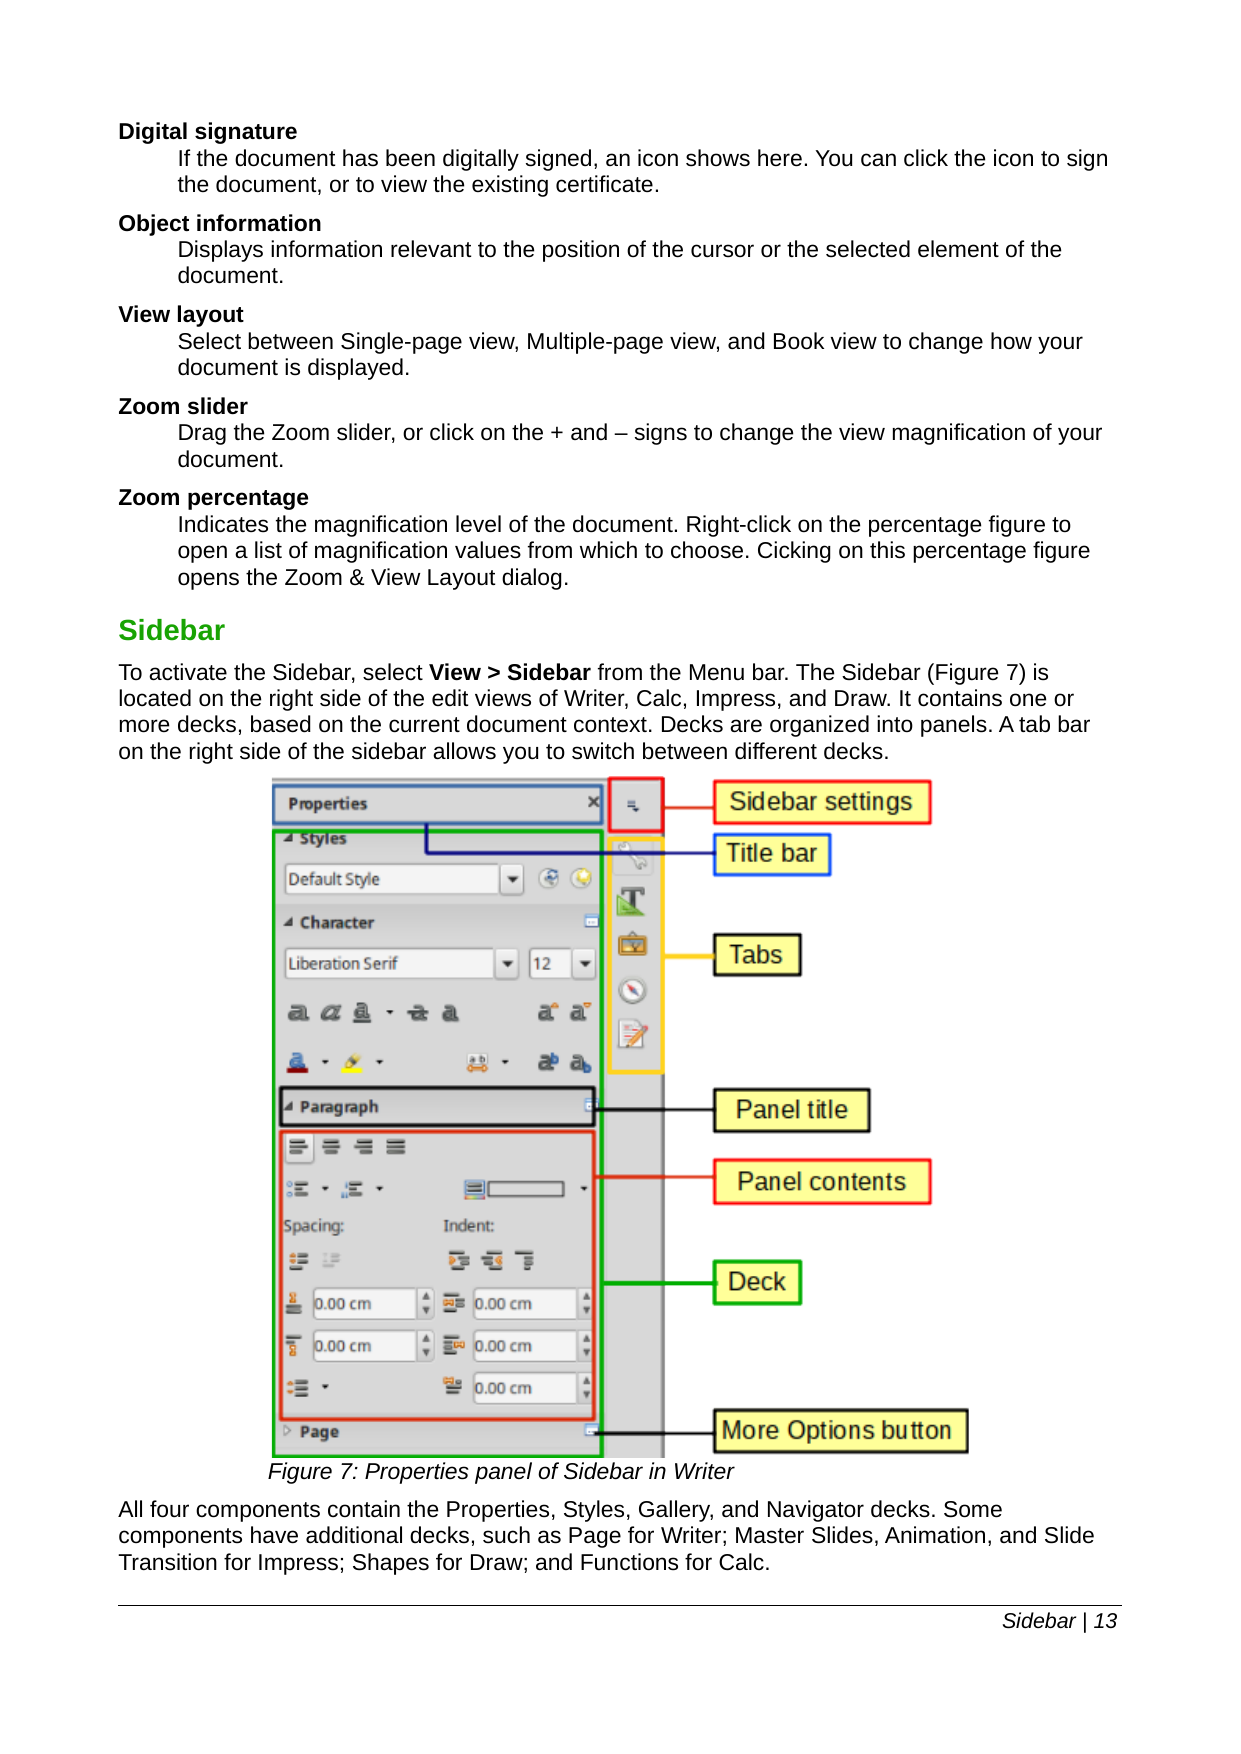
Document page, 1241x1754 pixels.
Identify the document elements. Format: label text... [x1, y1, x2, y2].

text View layout [118, 301, 1122, 328]
text Object information [118, 210, 1122, 236]
text Select between Single-page view, Multiple-page view, and Book view to change how your document is displayed. [177, 328, 1122, 380]
text Digital signature [118, 118, 1122, 144]
text Indicates the magnification level of the document. Right-click on the percentage figure to open a list of magnification values from which to choose. Cicking on this percentage figure opens the Zoom & View Layout dialog. [177, 511, 1122, 590]
text Zoom percentage [118, 484, 1122, 511]
text Zoom slider [118, 393, 1122, 419]
text If the document has been digitally signed, an icon shows here. You can click the icon to sign the document, or to view the existing certificate. [177, 144, 1122, 197]
picture [271, 776, 969, 1458]
text Figure 7: Properties panel of Sidebar in Writer [268, 777, 973, 1484]
text Displays information relevant to the position of the cursor or the selected element of the document. [177, 236, 1122, 289]
text Drag the Zoom slider, or click on the + and – signs to change the view magnification of your document. [177, 419, 1122, 472]
text All four components contain the Properties, Styles, Gallery, and Navigator decks. Some components have additional decks, such as Page for Writer; Master Slides, Animation, and Slide Transition for Impress; Shapes for Draw; and Functions for Calc. [118, 1496, 1122, 1575]
subtitle Sidebar [118, 613, 1122, 647]
text To activate the Sidebar, select View > Sidebar from the Menu bar. The Sidebar (Figure 7) is located on the right side of the edit views of Writer, Calc, Impress, and Draw. It contains one or more decks, based on the current document context. Decks are organized into panels. A tab bar on the right side of the sidebar allows you to switch between different decks. [118, 659, 1122, 764]
